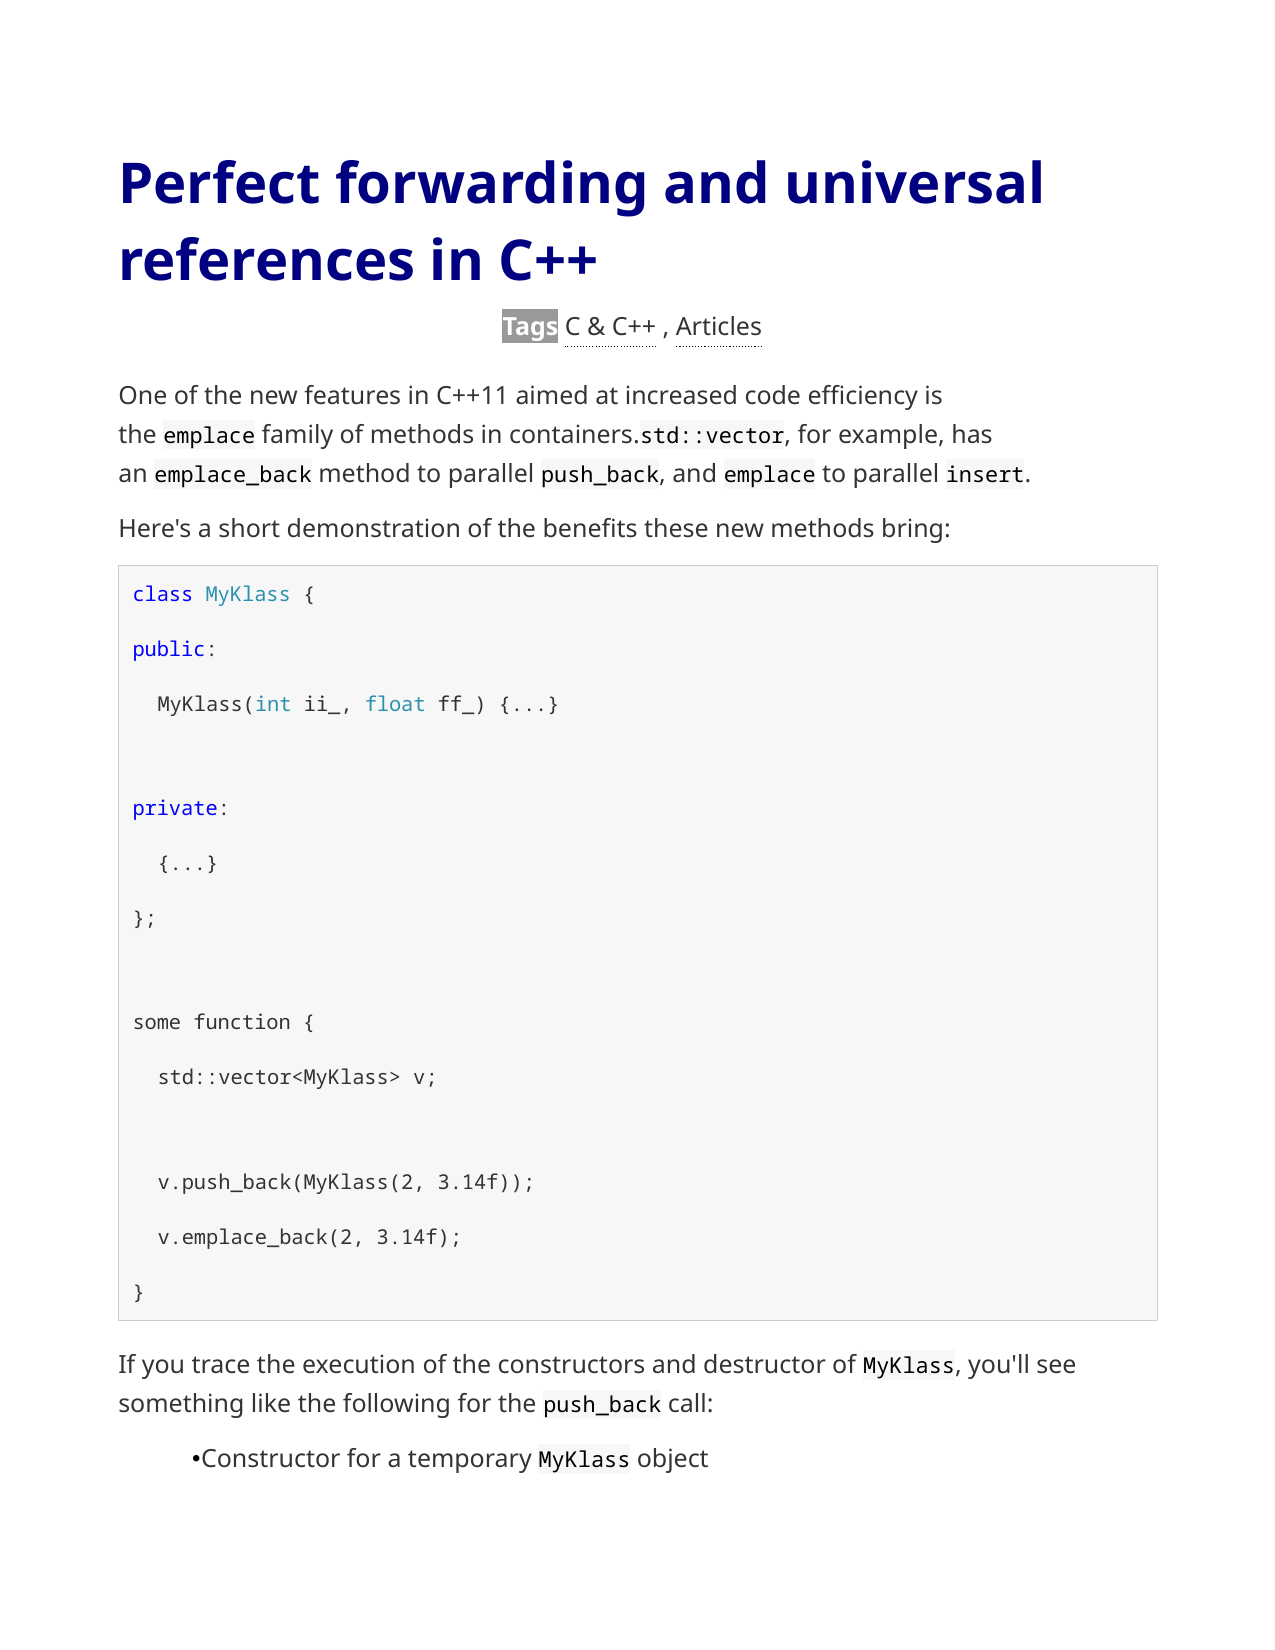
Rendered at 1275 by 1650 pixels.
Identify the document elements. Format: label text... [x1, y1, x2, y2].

text some function { [119, 994, 1157, 1036]
text {...} [119, 834, 1157, 877]
text } [119, 1264, 1157, 1320]
text MyKlass(int ii_, float ff_) {...} [119, 675, 1157, 717]
subtitle Perfect forwarding and universal references in C++ [118, 143, 1157, 296]
text v.emplace_back(2, 3.14f); [119, 1208, 1157, 1251]
text }; [119, 890, 1157, 932]
text std::vector<MyKlass> v; [119, 1049, 1157, 1091]
text v.push_back(MyKlass(2, 3.14f)); [119, 1153, 1157, 1195]
text Here's a short demonstration of the benefits these new methods bring: [118, 510, 1157, 544]
text public: [119, 620, 1157, 662]
text class MyKlass { [119, 566, 1157, 607]
text One of the new features in C++11 aimed at increased code efficiency is the emplace family of methods in containers.std::vector, for example, has an emplace_back method to parallel push_back, and emplace to parallel insert. [118, 377, 1157, 490]
list Constructor for a temporary MyKlass object [118, 1441, 1157, 1475]
text private: [119, 779, 1157, 821]
text If you trace the execution of the constructors and destructor of MyKlass, you'll see something like the following for the push_back call: [118, 1347, 1157, 1420]
text Tags C & C++ , Articles [118, 309, 1133, 346]
